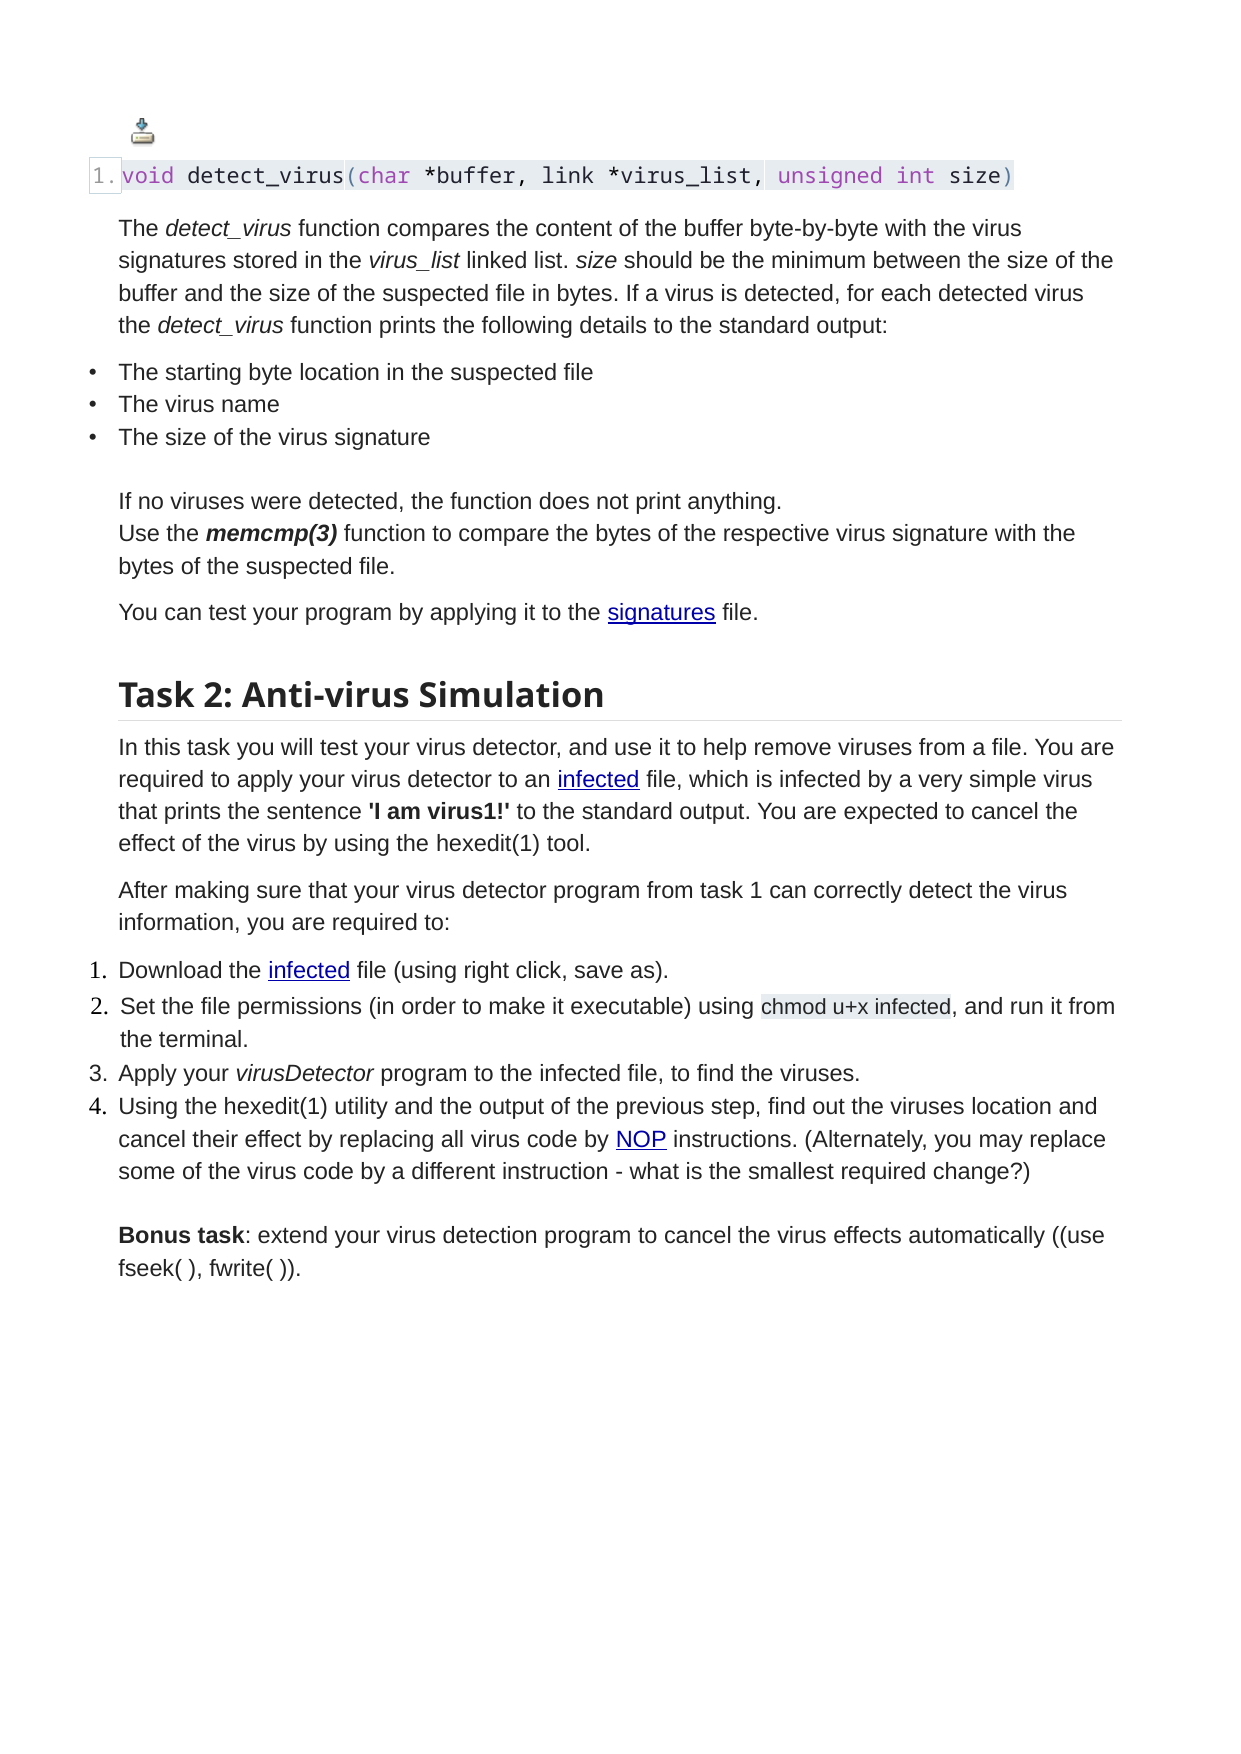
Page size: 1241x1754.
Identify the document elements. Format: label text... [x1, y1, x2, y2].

list Using the hexedit(1) utility and the output of the previous step, find out the viruses location and cancel their effect by replacing all virus code by NOP instructions. (Alternately, you may replace some of the virus code by a different instruction - what is the smallest required change?) [118, 1091, 1122, 1184]
list Set the file permissions (in order to make it executable) using chmod u+x infected, and run it from the terminal. [120, 991, 1121, 1052]
list Download the infected file (using right click, save as). [118, 955, 1122, 984]
list The starting byte location in the suspected file [118, 358, 1122, 385]
subtitle Task 2: Anti-virus Simulation [118, 671, 1122, 720]
list The size of the virus signature [118, 423, 1122, 450]
text In this task you will test your virus detector, and use it to help remove viruses from a file. You are required to apply your virus detector to an infected file, which is infected by a very simple virus that prints the sentence 'I am virus1!' to the standard output. You are expected to cancel the effect of the virus by using the hexedit(1) tool. [118, 733, 1122, 856]
list The virus name [118, 391, 1122, 418]
text If no viruses were detected, the function does not print anything. Use the memcmp(3) function to compare the bytes of the respective virus signature with the bytes of the suspected file. [118, 456, 1122, 579]
text You can test your program by applying it to the signatures file. [118, 599, 1122, 626]
text The detect_virus function compares the content of the buffer byte-by-byte with the virus signatures stored in the virus_list linked list. size should be the minimum between the size of the buffer and the size of the suspected file in bytes. If a virus is detected, for each detected virus the detect_virus function prints the following details to the standard output: [118, 215, 1122, 338]
text Bonus task: extend your virus detection program to cancel the virus effects automatically ((use fseek( ), fwrite( )). [118, 1190, 1122, 1281]
list Apply your virusDetector program to the infected file, to find the viruses. [118, 1059, 1122, 1086]
list void detect_virus(char *buffer, link *virus_list, unsigned int size) [122, 157, 1122, 193]
picture [130, 118, 156, 147]
text After making sure that your virus detector program from task 1 can correctly detect the virus information, you are required to: [118, 876, 1122, 935]
